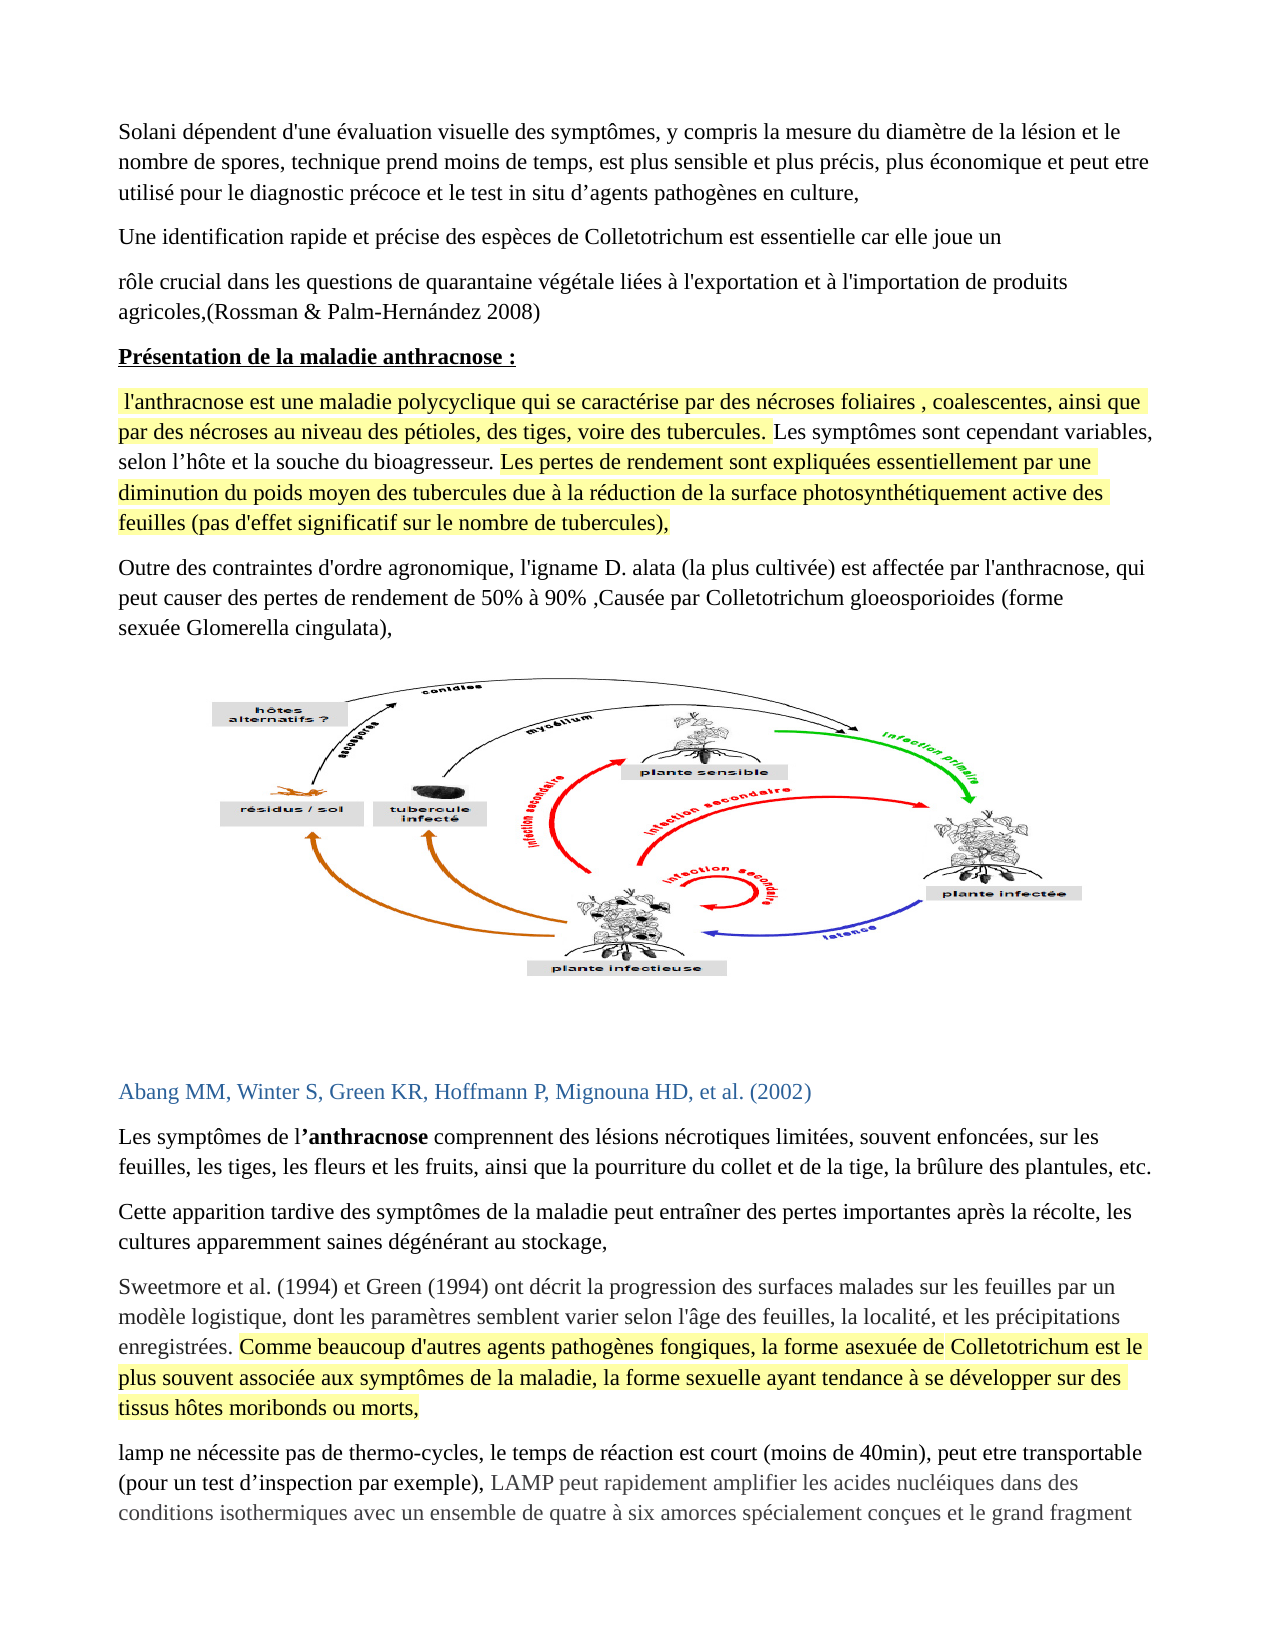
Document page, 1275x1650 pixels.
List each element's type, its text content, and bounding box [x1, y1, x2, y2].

text rôle crucial dans les questions de quarantaine végétale liées à l'exportation et à l'importation de produits agricoles,(Rossman & Palm-Hernández 2008) [118, 268, 1157, 325]
text lamp ne nécessite pas de thermo-cycles, le temps de réaction est court (moins de 40min), peut etre transportable (pour un test d’inspection par exemple), LAMP peut rapidement amplifier les acides nucléiques dans des conditions isothermiques avec un ensemble de quatre à six amorces spécialement conçues et le grand fragment [118, 1438, 1157, 1525]
text Outre des contraintes d'ordre agronomique, l'igname D. alata (la plus cultivée) est affectée par l'anthracnose, qui peut causer des pertes de rendement de 50% à 90% ,Causée par Colletotrichum gloeosporioides (forme sexuée Glomerella cingulata), [118, 553, 1157, 640]
picture [197, 650, 1106, 982]
text Abang MM, Winter S, Green KR, Hoffmann P, Mignouna HD, et al. (2002) [118, 1078, 1157, 1104]
text Cette apparition tardive des symptômes de la maladie peut entraîner des pertes importantes après la récolte, les cultures apparemment saines dégénérant au stockage, [118, 1198, 1157, 1254]
text Une identification rapide et précise des espèces de Colletotrichum est essentielle car elle joue un [118, 223, 1157, 250]
text Sweetmore et al. (1994) et Green (1994) ont décrit la progression des surfaces malades sur les feuilles par un modèle logistique, dont les paramètres semblent varier selon l'âge des feuilles, la localité, et les précipitations enregistrées. Comme beaucoup d'autres agents pathogènes fongiques, la forme asexuée de Colletotrichum est le plus souvent associée aux symptômes de la maladie, la forme sexuelle ayant tendance à se développer sur des tissus hôtes moribonds ou morts, [118, 1273, 1157, 1420]
text Les symptômes de l’anthracnose comprennent des lésions nécrotiques limitées, souvent enfoncées, sur les feuilles, les tiges, les fleurs et les fruits, ainsi que la pourriture du collet et de la tige, la brûlure des plantules, etc. [118, 1123, 1157, 1179]
text l'anthracnose est une maladie polycyclique qui se caractérise par des nécroses foliaires , coalescentes, ainsi que par des nécroses au niveau des pétioles, des tiges, voire des tubercules. Les symptômes sont cependant variables, selon l’hôte et la souche du bioagresseur. Les pertes de rendement sont expliquées essentiellement par une diminution du poids moyen des tubercules due à la réduction de la surface photosynthétiquement active des feuilles (pas d'effet significatif sur le nombre de tubercules), [118, 388, 1157, 535]
text Présentation de la maladie anthracnose : [118, 343, 1157, 369]
text Solani dépendent d'une évaluation visuelle des symptômes, y compris la mesure du diamètre de la lésion et le nombre de spores, technique prend moins de temps, est plus sensible et plus précis, plus économique et peut etre utilisé pour le diagnostic précoce et le test in situ d’agents pathogènes en culture, [118, 118, 1157, 205]
